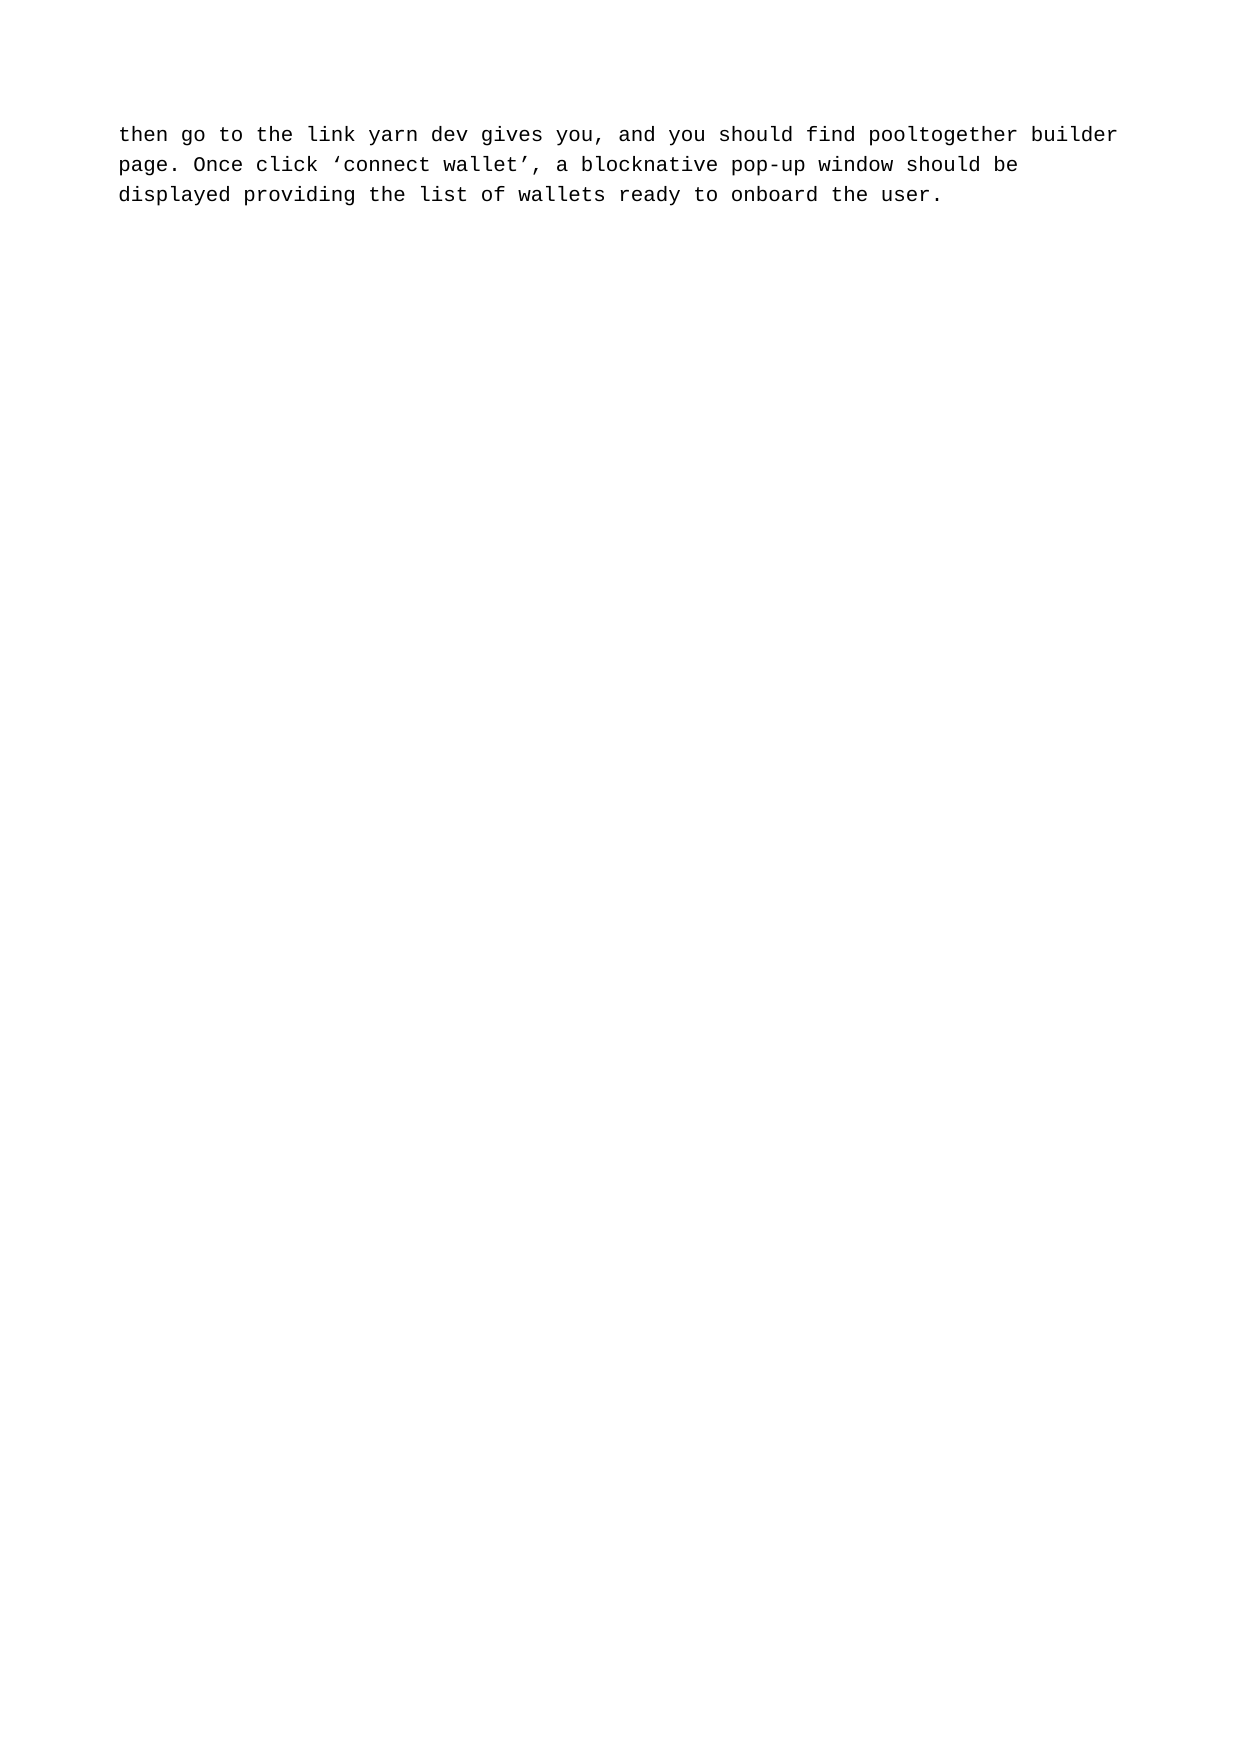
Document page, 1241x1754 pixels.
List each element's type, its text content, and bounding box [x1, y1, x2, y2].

text then go to the link yarn dev gives you, and you should find pooltogether builder page. Once click ‘connect wallet’, a blocknative pop-up window should be displayed providing the list of wallets ready to onboard the user. [118, 118, 1122, 207]
